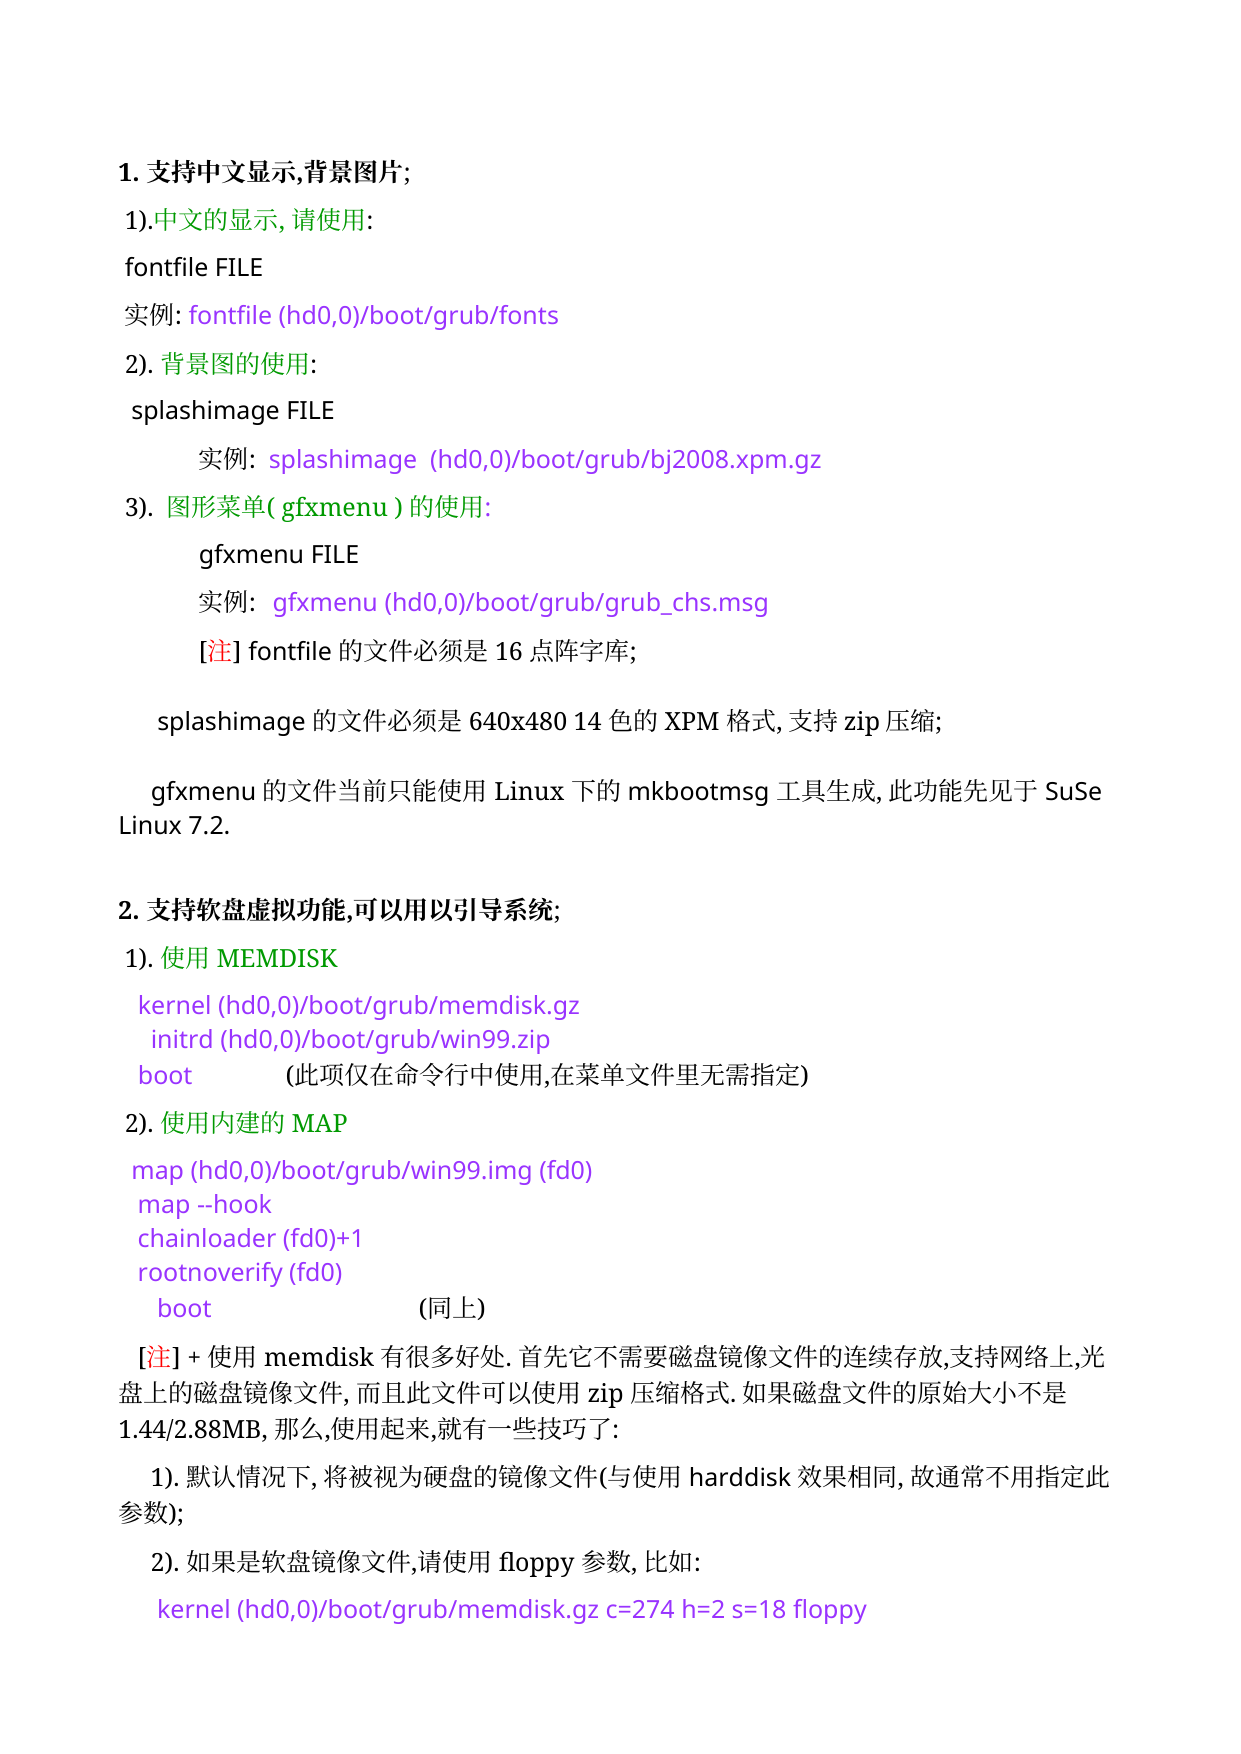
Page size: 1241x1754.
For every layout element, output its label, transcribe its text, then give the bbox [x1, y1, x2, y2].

text 1).中文的显示, 请使用: [118, 201, 1122, 237]
text 2). 如果是软盘镜像文件,请使用 floppy 参数, 比如: [118, 1543, 1122, 1579]
text [注] + 使用 memdisk 有很多好处. 首先它不需要磁盘镜像文件的连续存放,支持网络上,光盘上的磁盘镜像文件, 而且此文件可以使用 zip 压缩格式. 如果磁盘文件的原始大小不是 1.44/2.88MB, 那么,使用起来,就有一些技巧了: [118, 1337, 1122, 1446]
text 2). 使用内建的 MAP [118, 1104, 1122, 1140]
text 实例: fontfile (hd0,0)/boot/grub/fonts [118, 296, 1122, 332]
text 实例: gfxmenu (hd0,0)/boot/grub/grub_chs.msg [118, 583, 1122, 619]
text kernel (hd0,0)/boot/grub/memdisk.gz initrd (hd0,0)/boot/grub/win99.zip boot (此项仅在命令行中使用,在菜单文件里无需指定) [118, 987, 1122, 1092]
text splashimage FILE [118, 393, 1122, 427]
text fontfile FILE [118, 249, 1122, 283]
text 2. 支持软盘虚拟功能,可以用以引导系统; [118, 854, 1122, 926]
text 2). 背景图的使用: [118, 344, 1122, 380]
text 3). 图形菜单( gfxmenu ) 的使用: [118, 488, 1122, 524]
text [注] fontfile 的文件必须是 16 点阵字库; splashimage 的文件必须是 640x480 14 色的 XPM 格式, 支持zip压缩; gfxmenu 的文件当前只能使用 Linux 下的 mkbootmsg 工具生成, 此功能先见于 SuSe Linux 7.2. [118, 632, 1122, 842]
text 1). 使用 MEMDISK [118, 939, 1122, 975]
text 1). 默认情况下, 将被视为硬盘的镜像文件(与使用 harddisk 效果相同, 故通常不用指定此参数); [118, 1458, 1122, 1530]
text map (hd0,0)/boot/grub/win99.img (fd0) map --hook chainloader (fd0)+1 rootnoverify (fd0) boot (同上) [118, 1153, 1122, 1325]
text gfxmenu FILE [118, 537, 1122, 571]
text 实例: splashimage (hd0,0)/boot/grub/bj2008.xpm.gz [118, 439, 1122, 476]
text 1. 支持中文显示,背景图片; [118, 118, 1122, 188]
text kernel (hd0,0)/boot/grub/memdisk.gz c=274 h=2 s=18 floppy [118, 1591, 1122, 1625]
